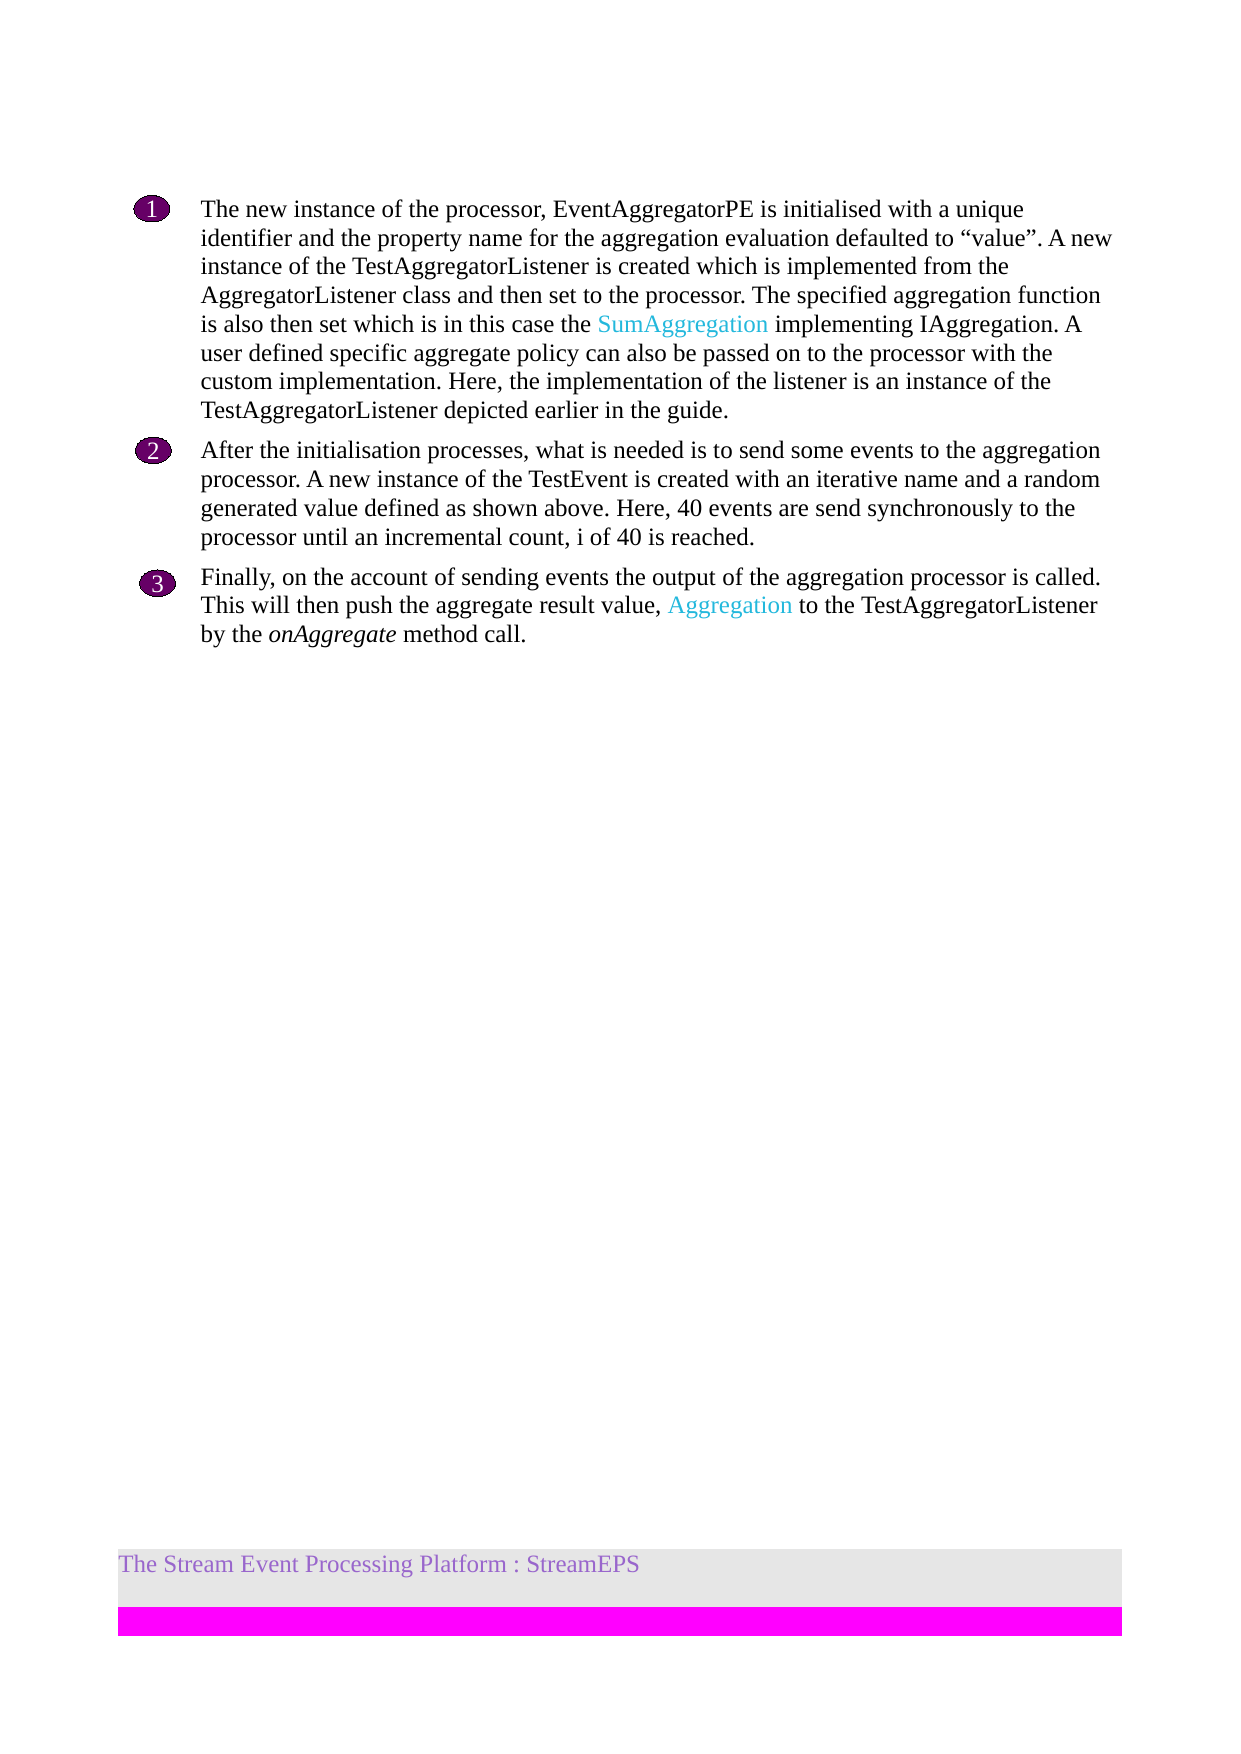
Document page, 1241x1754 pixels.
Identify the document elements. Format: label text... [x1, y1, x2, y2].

table_cell Finally, on the account of sending events the output of the aggregation processor is called. This will then push the aggregate result value, Aggregation to the TestAggregatorListener by the onAggregate method call. [195, 556, 1122, 654]
table_header The new instance of the processor, EventAggregatorPE is initialised with a unique identifier and the property name for the aggregation evaluation defaulted to “value”. A new instance of the TestAggregatorListener is created which is implemented from the AggregatorListener class and then set to the processor. The specified aggregation function is also then set which is in this case the SumAggregation implementing IAggregation. A user defined specific aggregate policy can also be passed on to the processor with the custom implementation. Here, the implementation of the listener is an instance of the TestAggregatorListener depicted earlier in the guide. [195, 188, 1122, 429]
table_cell [118, 556, 194, 654]
table_cell After the initialisation processes, what is needed is to send some events to the aggregation processor. A new instance of the TestEvent is created with an iterative name and a random generated value defined as shown above. Here, 40 events are send synchronously to the processor until an incremental count, i of 40 is reached. [195, 430, 1122, 556]
table_header [118, 188, 194, 429]
table_cell [118, 430, 194, 556]
